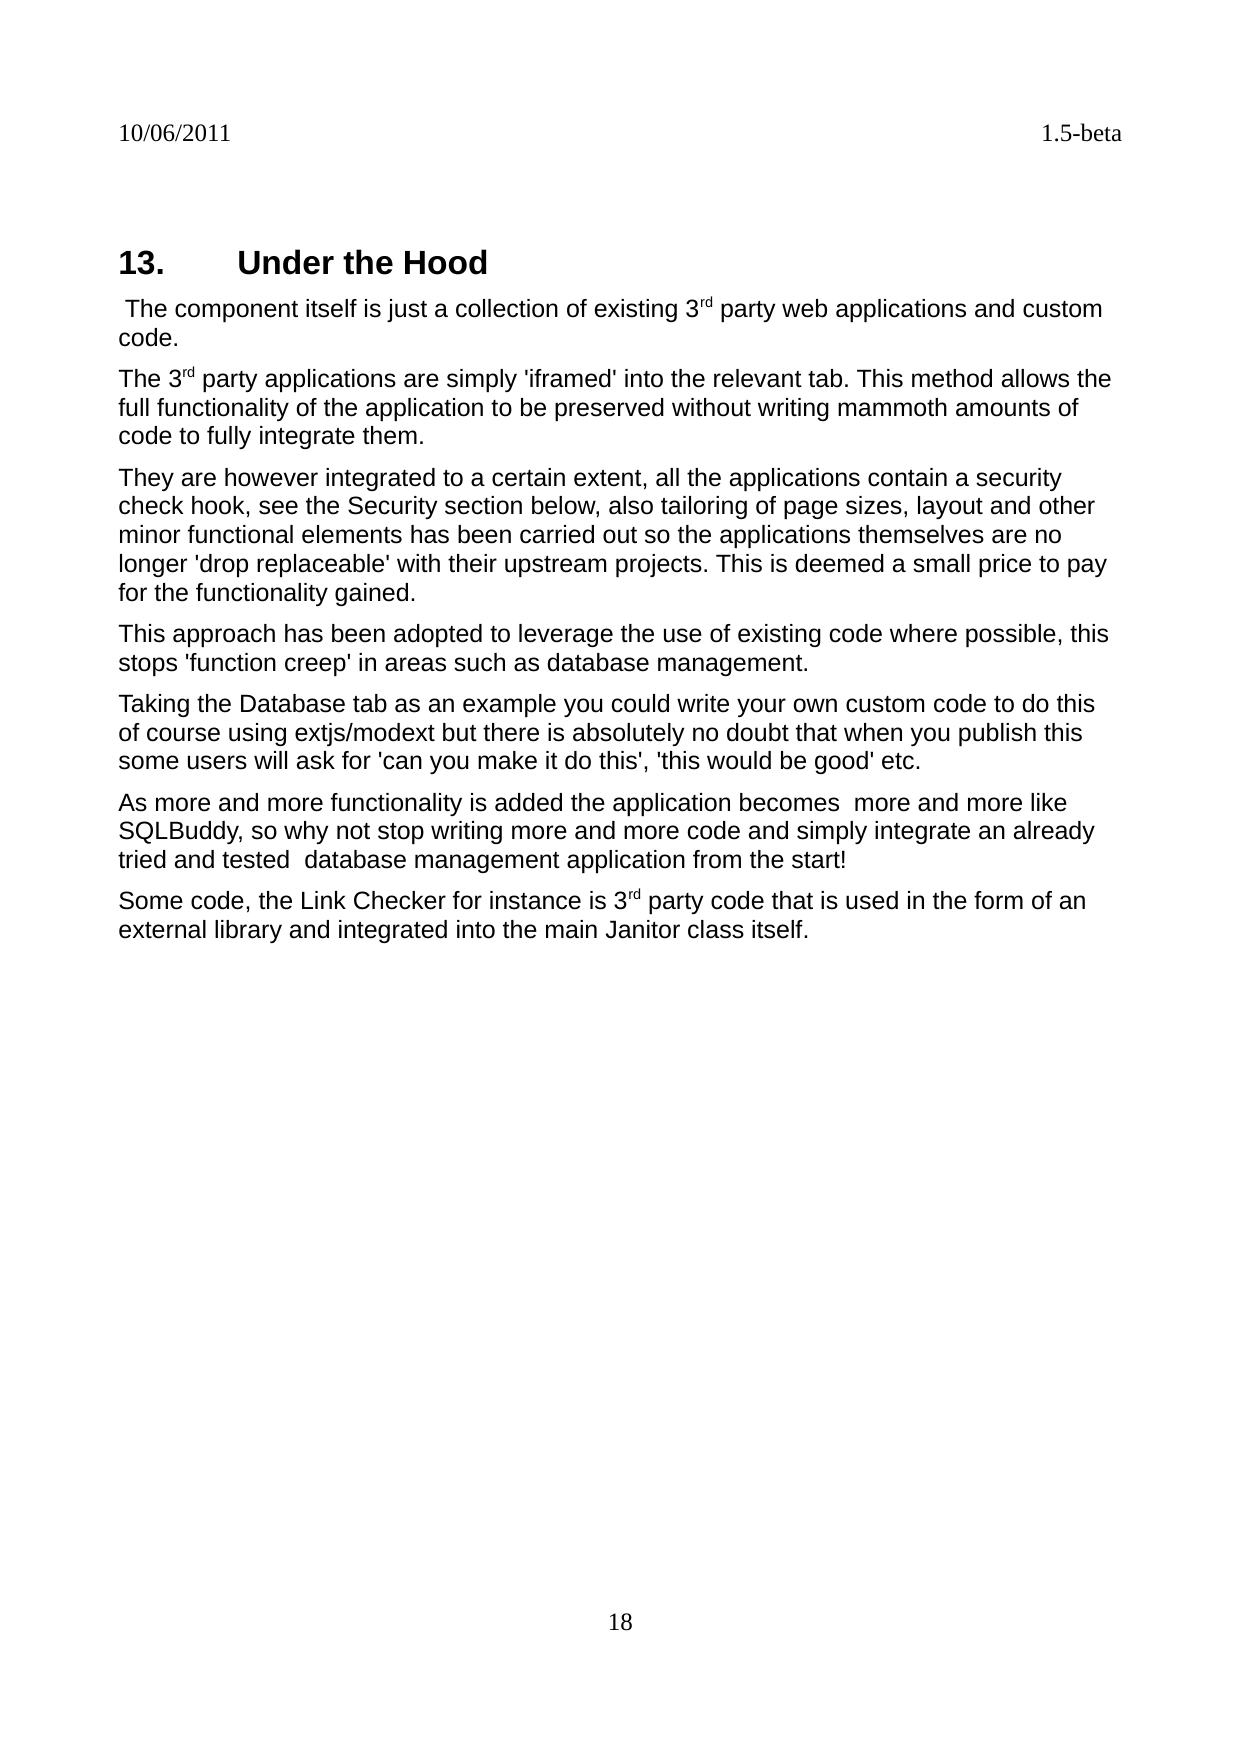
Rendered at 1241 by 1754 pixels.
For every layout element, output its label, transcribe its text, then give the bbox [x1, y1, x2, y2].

subtitle Under the Hood [118, 243, 1122, 281]
text Taking the Database tab as an example you could write your own custom code to do this of course using extjs/modext but there is absolutely no doubt that when you publish this some users will ask for 'can you make it do this', 'this would be good' etc. [118, 689, 1122, 775]
text This approach has been adopted to leverage the use of existing code where possible, this stops 'function creep' in areas such as database management. [118, 619, 1122, 676]
text The component itself is just a collection of existing 3rd party web applications and custom code. [118, 294, 1122, 351]
text Some code, the Link Checker for instance is 3rd party code that is used in the form of an external library and integrated into the main Janitor class itself. [118, 886, 1122, 944]
text As more and more functionality is added the application becomes more and more like SQLBuddy, so why not stop writing more and more code and simply integrate an already tried and tested database management application from the start! [118, 787, 1122, 874]
text They are however integrated to a certain extent, all the applications contain a security check hook, see the Security section below, also tailoring of page sizes, layout and other minor functional elements has been carried out so the applications themselves are no longer 'drop replaceable' with their upstream projects. This is deemed a small price to pay for the functionality gained. [118, 462, 1122, 606]
text The 3rd party applications are simply 'iframed' into the relevant tab. This method allows the full functionality of the application to be preserved without writing mammoth amounts of code to fully integrate them. [118, 364, 1122, 450]
